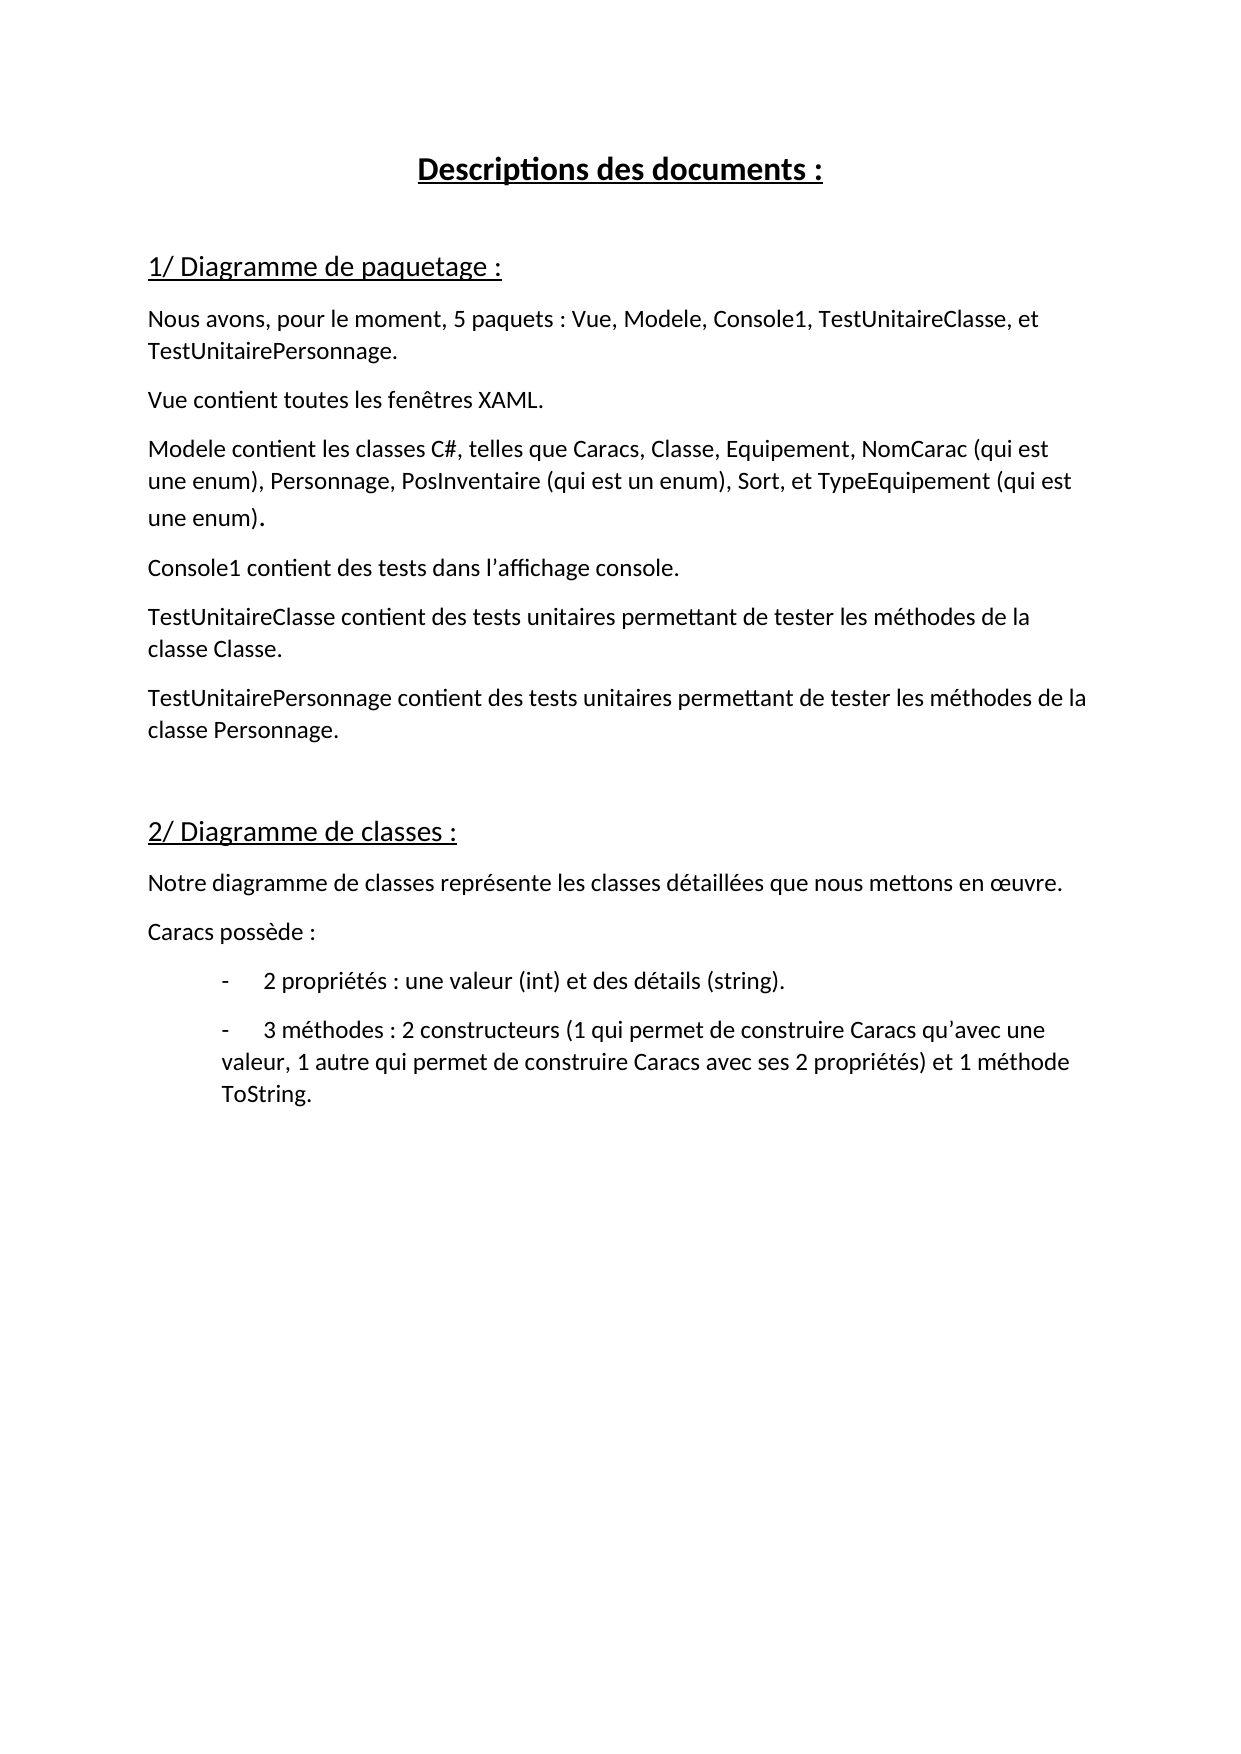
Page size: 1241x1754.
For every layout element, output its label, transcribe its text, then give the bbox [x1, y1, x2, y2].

text Console1 contient des tests dans l’affichage console. [148, 552, 1093, 583]
text 2/ Diagramme de classes : [148, 813, 1093, 848]
text Nous avons, pour le moment, 5 paquets : Vue, Modele, Console1, TestUnitaireClasse, et TestUnitairePersonnage. [148, 303, 1093, 366]
text TestUnitaireClasse contient des tests unitaires permettant de tester les méthodes de la classe Classe. [148, 601, 1093, 664]
text 1/ Diagramme de paquetage : [148, 248, 1093, 284]
text - 3 méthodes : 2 constructeurs (1 qui permet de construire Caracs qu’avec une valeur, 1 autre qui permet de construire Caracs avec ses 2 propriétés) et 1 méthode ToString. [221, 1014, 1093, 1109]
text Modele contient les classes C#, telles que Caracs, Classe, Equipement, NomCarac (qui est une enum), Personnage, PosInventaire (qui est un enum), Sort, et TypeEquipement (qui est une enum). [148, 433, 1093, 533]
text Vue contient toutes les fenêtres XAML. [148, 384, 1093, 414]
text Caracs possède : [148, 916, 1093, 946]
text - 2 propriétés : une valeur (int) et des détails (string). [148, 965, 1093, 995]
text TestUnitairePersonnage contient des tests unitaires permettant de tester les méthodes de la classe Personnage. [148, 682, 1093, 745]
text Descriptions des documents : [148, 148, 1093, 188]
text Notre diagramme de classes représente les classes détaillées que nous mettons en œuvre. [148, 867, 1093, 897]
